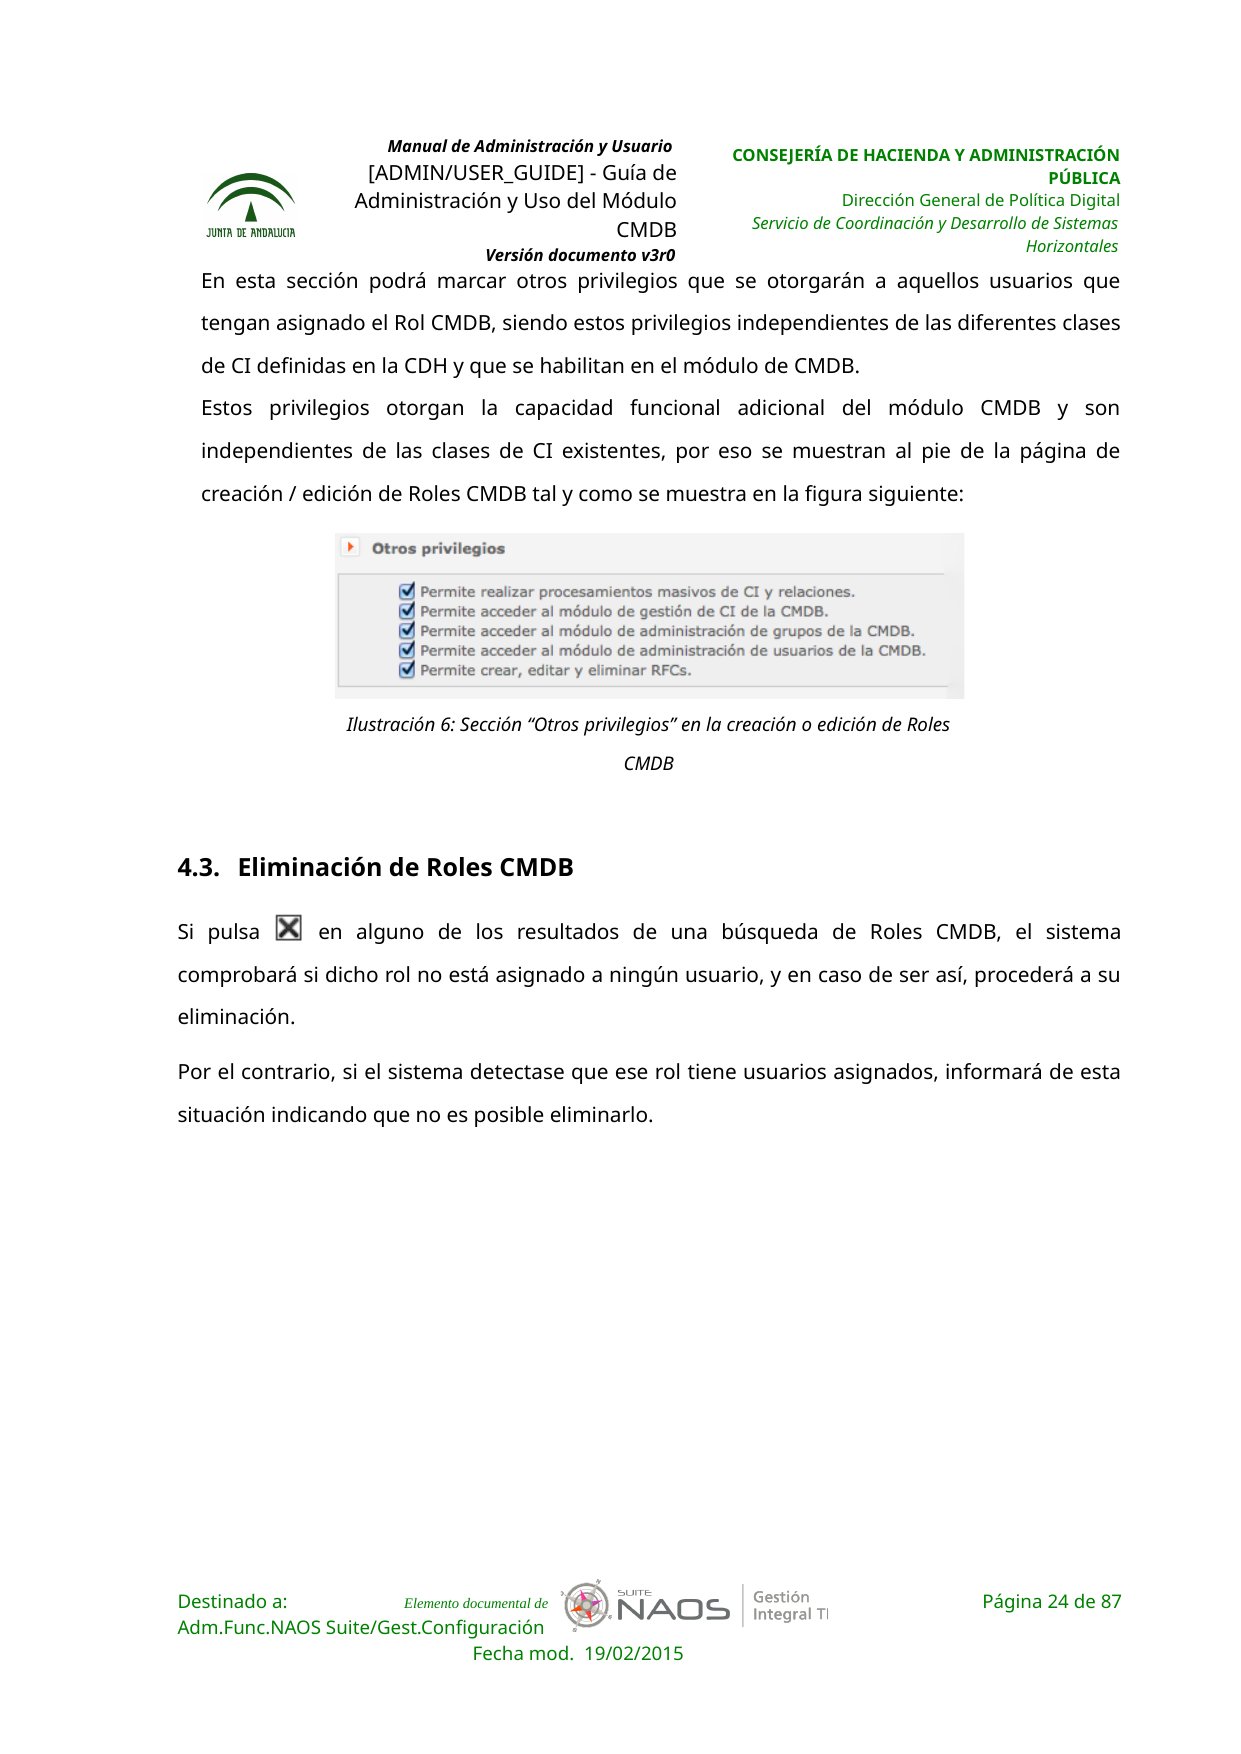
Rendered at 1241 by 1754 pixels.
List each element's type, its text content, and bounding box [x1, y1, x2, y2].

picture [334, 533, 965, 699]
subtitle Eliminación de Roles CMDB [177, 850, 1122, 884]
picture [273, 912, 305, 944]
list Ilustración 6: Sección “Otros privilegios” en la creación o edición de Roles CMDB [335, 699, 964, 776]
text Por el contrario, si el sistema detectase que ese rol tiene usuarios asignados, informará de esta situación indicando que no es posible eliminarlo. [177, 1057, 1122, 1128]
text Si pulsa en alguno de los resultados de una búsqueda de Roles CMDB, el sistema comprobará si dicho rol no está asignado a ningún usuario, y en caso de ser así, procederá a su eliminación. [177, 913, 1122, 1031]
picture [201, 173, 298, 241]
list Estos privilegios otorgan la capacidad funcional adicional del módulo CMDB y son independientes de las clases de CI existentes, por eso se muestran al pie de la página de creación / edición de Roles CMDB tal y como se muestra en la figura siguiente: [177, 393, 1122, 507]
picture [560, 1579, 829, 1632]
list En esta sección podrá marcar otros privilegios que se otorgarán a aquellos usuarios que tengan asignado el Rol CMDB, siendo estos privilegios independientes de las diferentes clases de CI definidas en la CDH y que se habilitan en el módulo de CMDB. [177, 266, 1122, 379]
